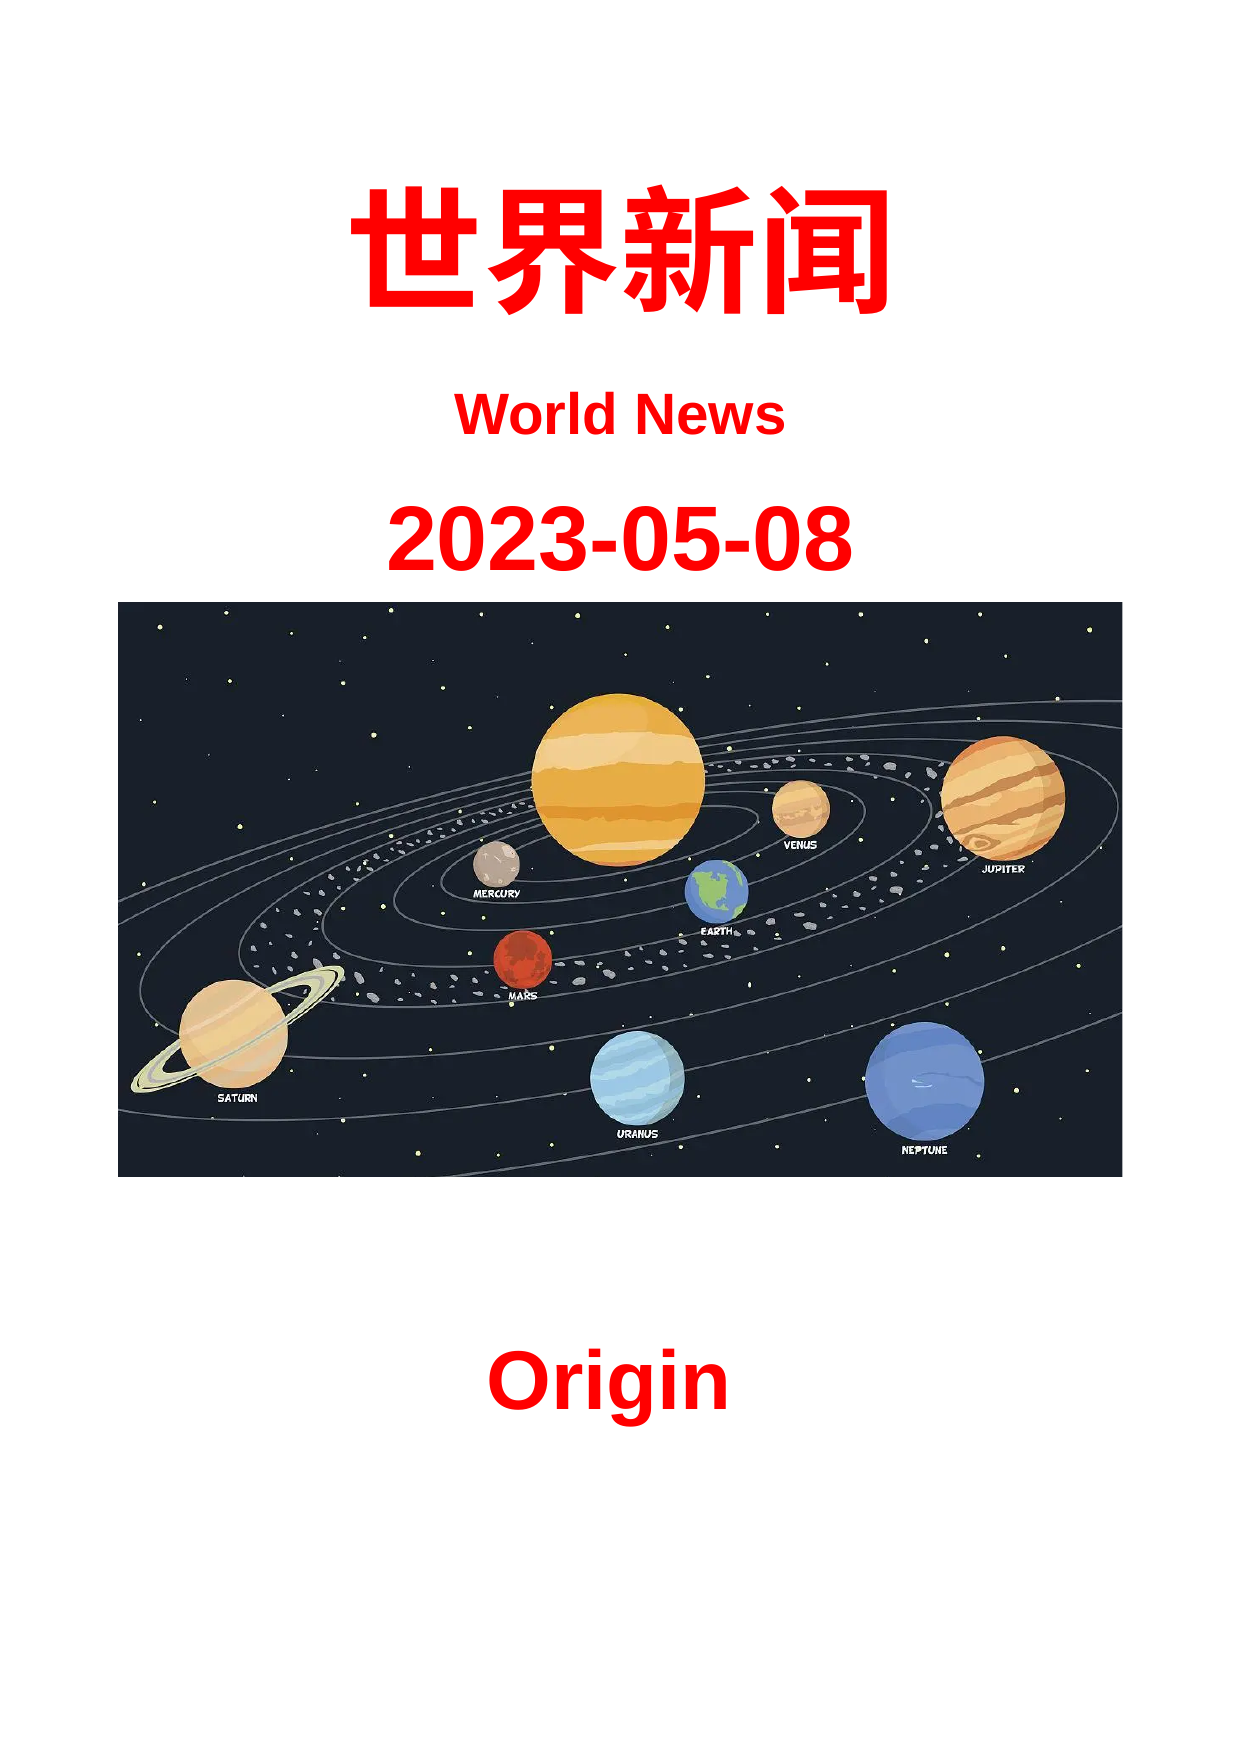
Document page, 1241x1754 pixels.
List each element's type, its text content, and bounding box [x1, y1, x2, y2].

subtitle World News [118, 380, 1122, 447]
picture [118, 602, 1123, 1177]
subtitle 世界新闻 [118, 143, 1122, 342]
subtitle Origin [118, 1331, 1122, 1427]
subtitle 2023-05-08 [118, 484, 1122, 590]
